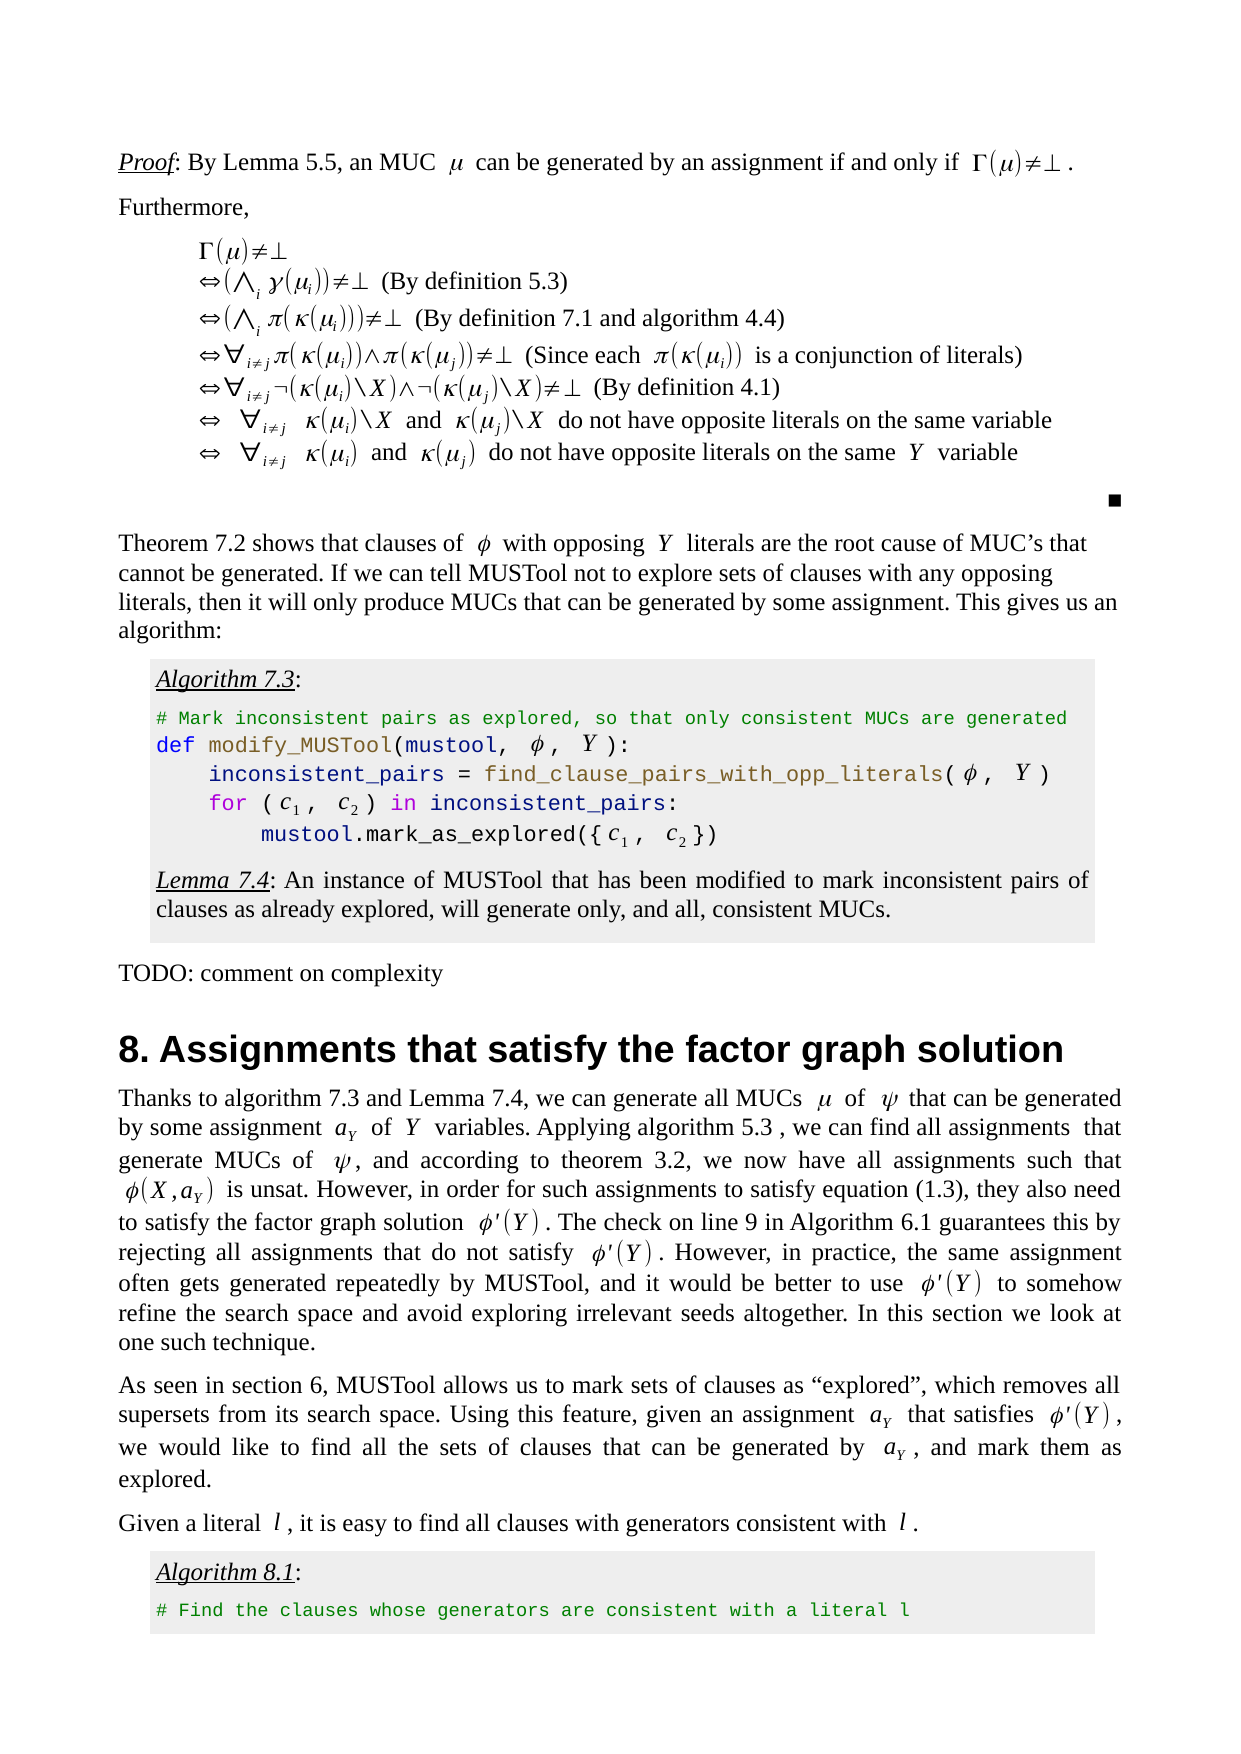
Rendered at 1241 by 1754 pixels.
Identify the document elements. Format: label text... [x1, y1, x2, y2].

text (Since each is a conjunction of literals) [192, 340, 1122, 372]
text TODO: comment on complexity [118, 958, 1122, 987]
text ■ [118, 485, 1122, 513]
text (By definition 4.1) [192, 372, 1122, 405]
text (By definition 7.1 and algorithm 4.4) [192, 303, 1122, 340]
table_header Algorithm 7.3: # Mark inconsistent pairs as explored, so that only consistent MUCs are generated def modify_MUSTool(mustool, , ): inconsistent_pairs = find_clause_pairs_with_opp_literals(, ) for (, ) in inconsistent_pairs: mustool.mark_as_explored({, }) Lemma 7.4: An instance of MUSTool that has been modified to mark inconsistent pairs of clauses as already explored, will generate only, and all, consistent MUCs. [150, 659, 1095, 943]
text and do not have opposite literals on the same variable [192, 405, 1122, 437]
text (By definition 5.3) [192, 266, 1122, 303]
text Given a literal , it is easy to find all clauses with generators consistent with . [118, 1508, 1122, 1536]
text Furthermore, [118, 192, 1122, 221]
text Theorem 7.2 shows that clauses of with opposing literals are the root cause of MUC’s that cannot be generated. If we can tell MUSTool not to explore sets of clauses with any opposing literals, then it will only produce MUCs that can be generated by some assignment. This gives us an algorithm: [118, 528, 1122, 644]
text Proof: By Lemma 5.5, an MUC can be generated by an assignment if and only if . [118, 147, 1122, 177]
subtitle 8. Assignments that satisfy the factor graph solution [118, 1027, 1122, 1070]
text and do not have opposite literals on the same variable [192, 437, 1122, 470]
text As seen in section 6, MUSTool allows us to mark sets of clauses as “explored”, which removes all supersets from its search space. Using this feature, given an assignment that satisfies , we would like to find all the sets of clauses that can be generated by , and mark them as explored. [118, 1371, 1122, 1493]
table_header Algorithm 8.1: # Find the clauses whose generators are consistent with a literal l def clauses_generated_by_literal(, ): return [ for in if is consistent with ] [150, 1551, 1095, 1634]
text Thanks to algorithm 7.3 and Lemma 7.4, we can generate all MUCs of that can be generated by some assignment of variables. Applying algorithm 5.3 , we can find all assignments that generate MUCs of , and according to theorem 3.2, we now have all assignments such that is unsat. However, in order for such assignments to satisfy equation (1.3), they also need to satisfy the factor graph solution . The check on line 9 in Algorithm 6.1 guarantees this by rejecting all assignments that do not satisfy . However, in practice, the same assignment often gets generated repeatedly by MUSTool, and it would be better to use to somehow refine the search space and avoid exploring irrelevant seeds altogether. In this section we look at one such technique. [118, 1083, 1122, 1356]
